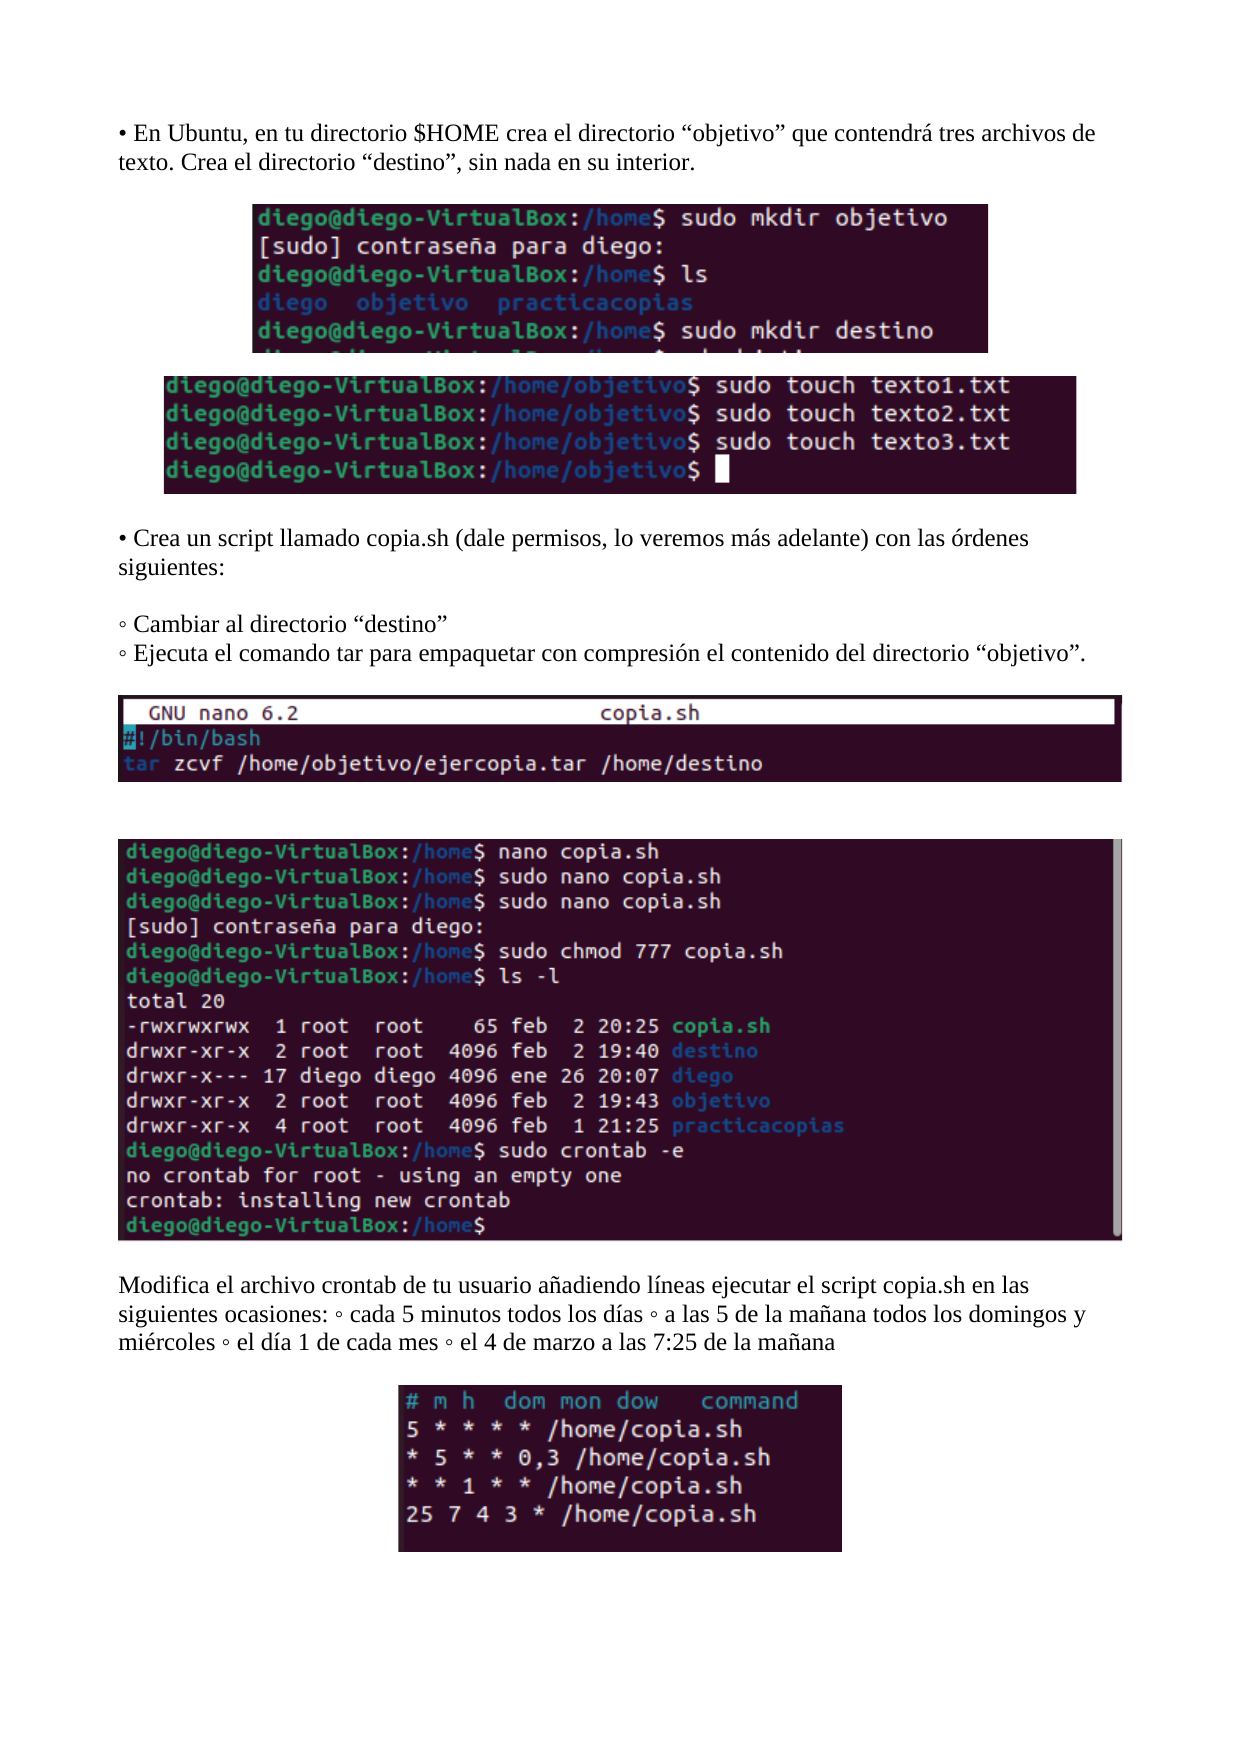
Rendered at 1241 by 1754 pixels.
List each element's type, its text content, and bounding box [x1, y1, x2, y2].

picture [118, 695, 1123, 782]
text • En Ubuntu, en tu directorio $HOME crea el directorio “objetivo” que contendrá tres archivos de texto. Crea el directorio “destino”, sin nada en su interior. [118, 118, 1122, 176]
text Modifica el archivo crontab de tu usuario añadiendo líneas ejecutar el script copia.sh en las siguientes ocasiones: ◦ cada 5 minutos todos los días ◦ a las 5 de la mañana todos los domingos y miércoles ◦ el día 1 de cada mes ◦ el 4 de marzo a las 7:25 de la mañana [118, 1270, 1122, 1356]
text ◦ Cambiar al directorio “destino” [118, 609, 1122, 638]
text ◦ Ejecuta el comando tar para empaquetar con compresión el contenido del directorio “objetivo”. [118, 638, 1122, 667]
picture [252, 204, 989, 353]
picture [398, 1385, 842, 1552]
text • Crea un script llamado copia.sh (dale permisos, lo veremos más adelante) con las órdenes siguientes: [118, 523, 1122, 580]
picture [163, 376, 1077, 494]
picture [118, 839, 1123, 1242]
